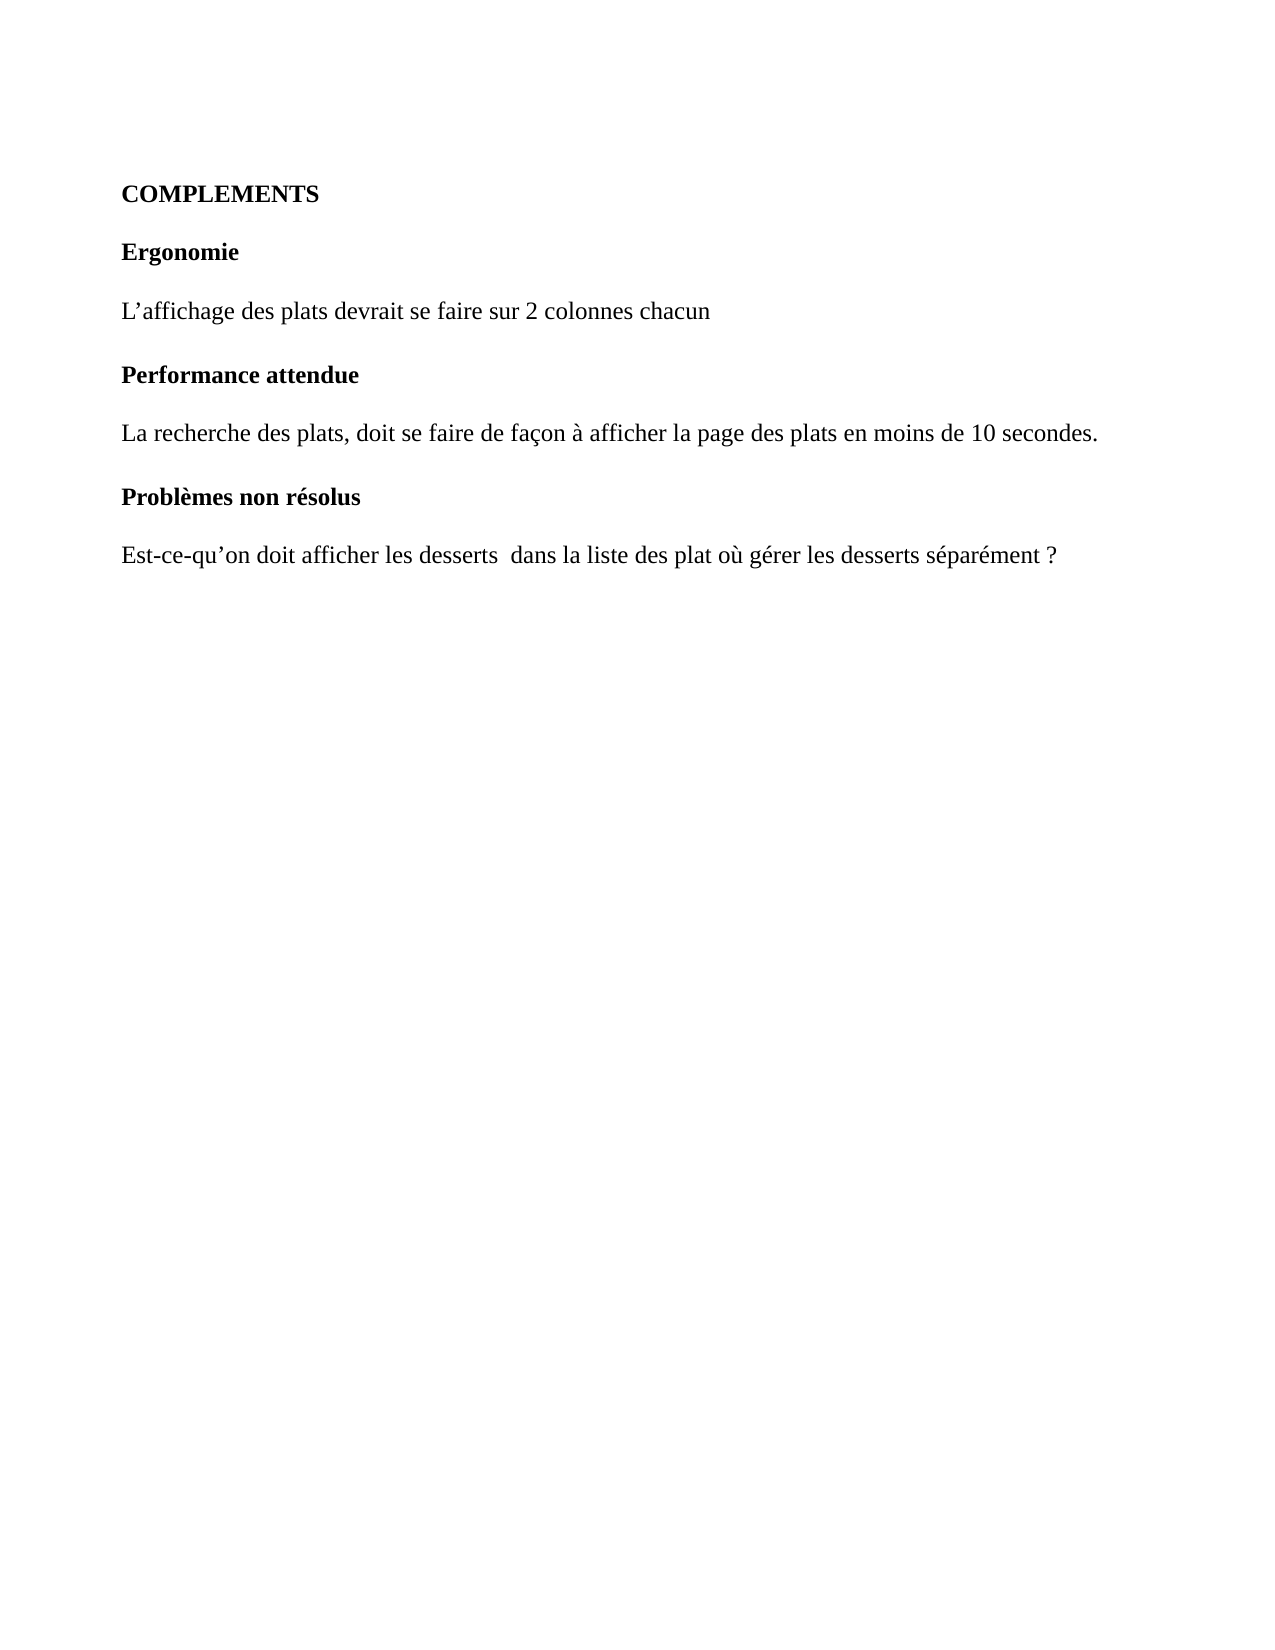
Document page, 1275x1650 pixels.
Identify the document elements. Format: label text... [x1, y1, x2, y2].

table_cell Performance attendue La recherche des plats, doit se faire de façon à afficher la page des plats en moins de 10 secondes. [118, 357, 1157, 479]
table_cell Problèmes non résolus Est-ce-qu’on doit afficher les desserts dans la liste des plat où gérer les desserts séparément ? [118, 479, 1157, 601]
table_cell COMPLEMENTS Ergonomie L’affichage des plats devrait se faire sur 2 colonnes chacun [118, 118, 1157, 357]
